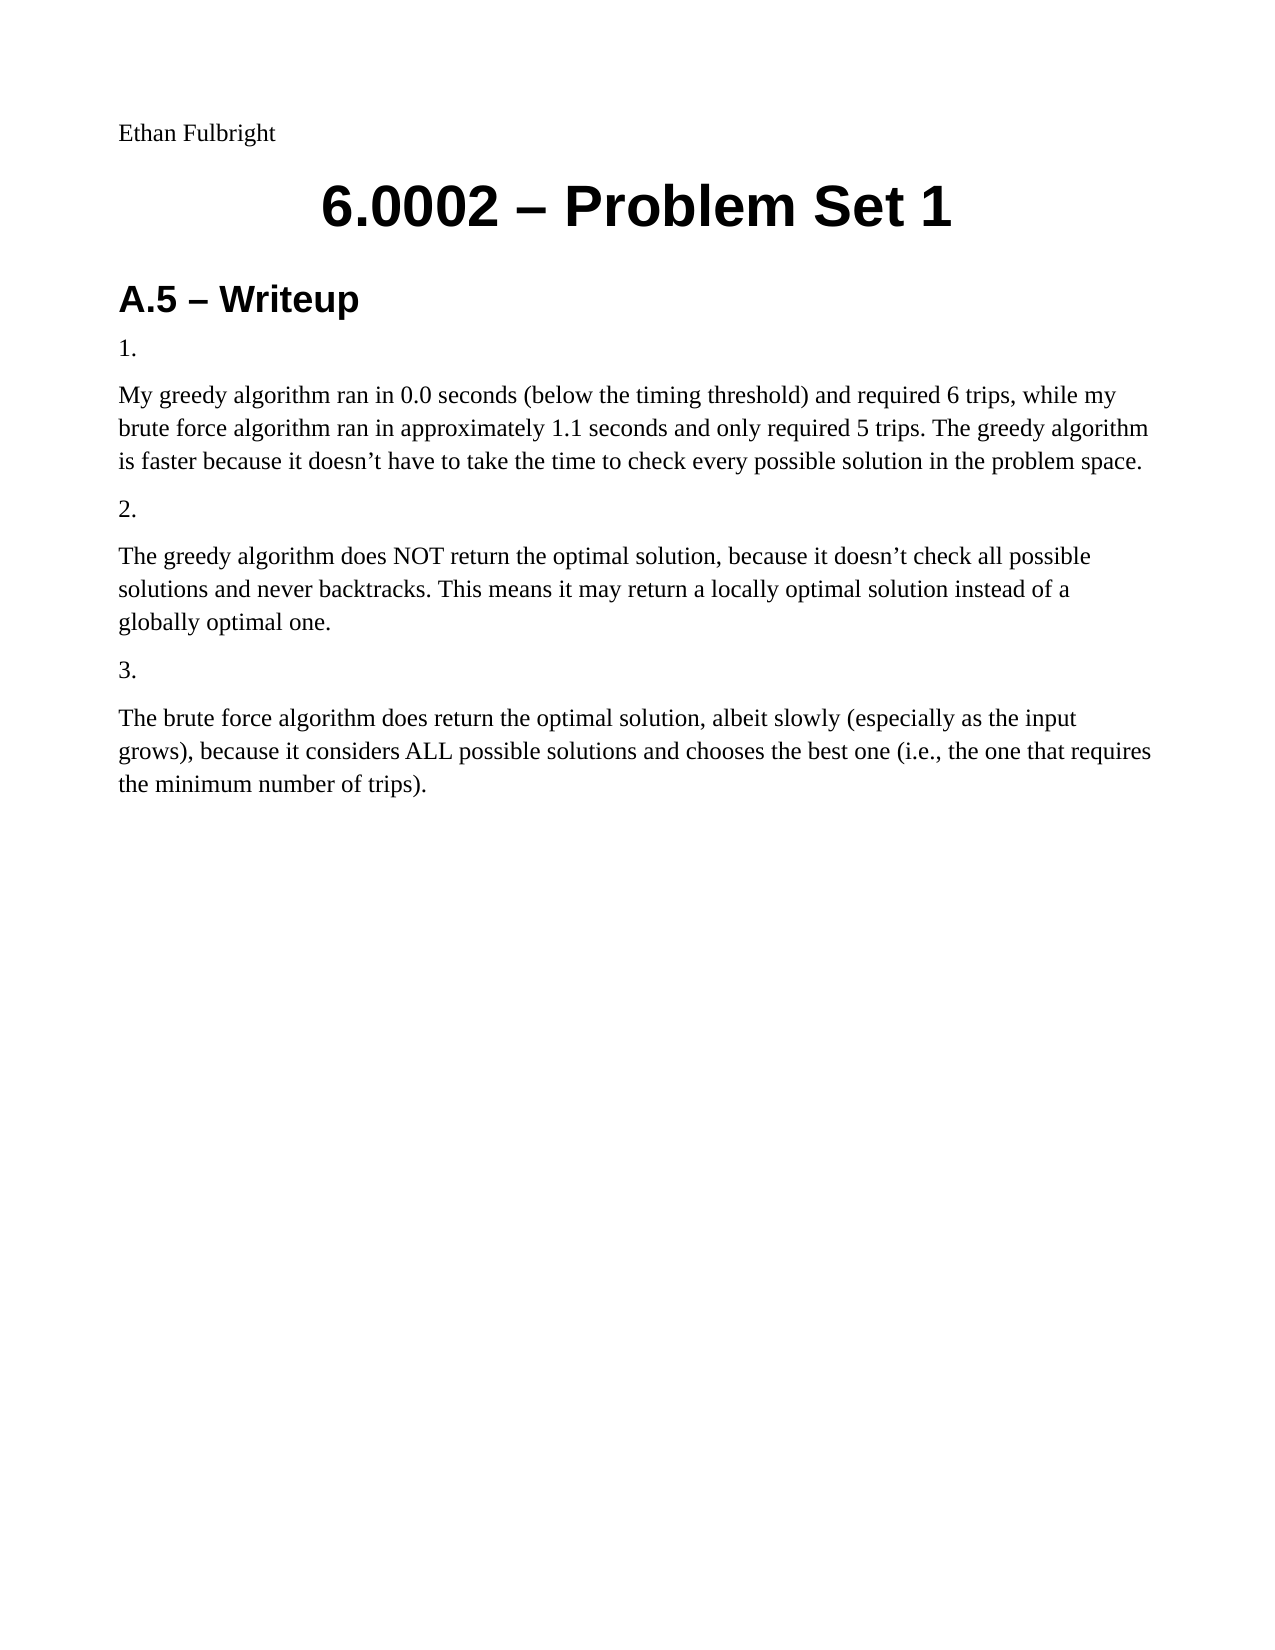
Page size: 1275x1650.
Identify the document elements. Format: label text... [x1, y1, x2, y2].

text 1. [118, 333, 1157, 361]
text The greedy algorithm does NOT return the optimal solution, because it doesn’t check all possible solutions and never backtracks. This means it may return a locally optimal solution instead of a globally optimal one. [118, 541, 1157, 636]
subtitle A.5 – Writeup [118, 276, 1157, 320]
text Ethan Fulbright [118, 118, 1157, 147]
text The brute force algorithm does return the optimal solution, albeit slowly (especially as the input grows), because it considers ALL possible solutions and chooses the best one (i.e., the one that requires the minimum number of trips). [118, 703, 1157, 797]
text 2. [118, 494, 1157, 523]
text My greedy algorithm ran in 0.0 seconds (below the timing threshold) and required 6 trips, while my brute force algorithm ran in approximately 1.1 seconds and only required 5 trips. The greedy algorithm is faster because it doesn’t have to take the time to check every possible solution in the problem space. [118, 380, 1157, 475]
title 6.0002 – Problem Set 1 [118, 172, 1157, 239]
text 3. [118, 655, 1157, 684]
